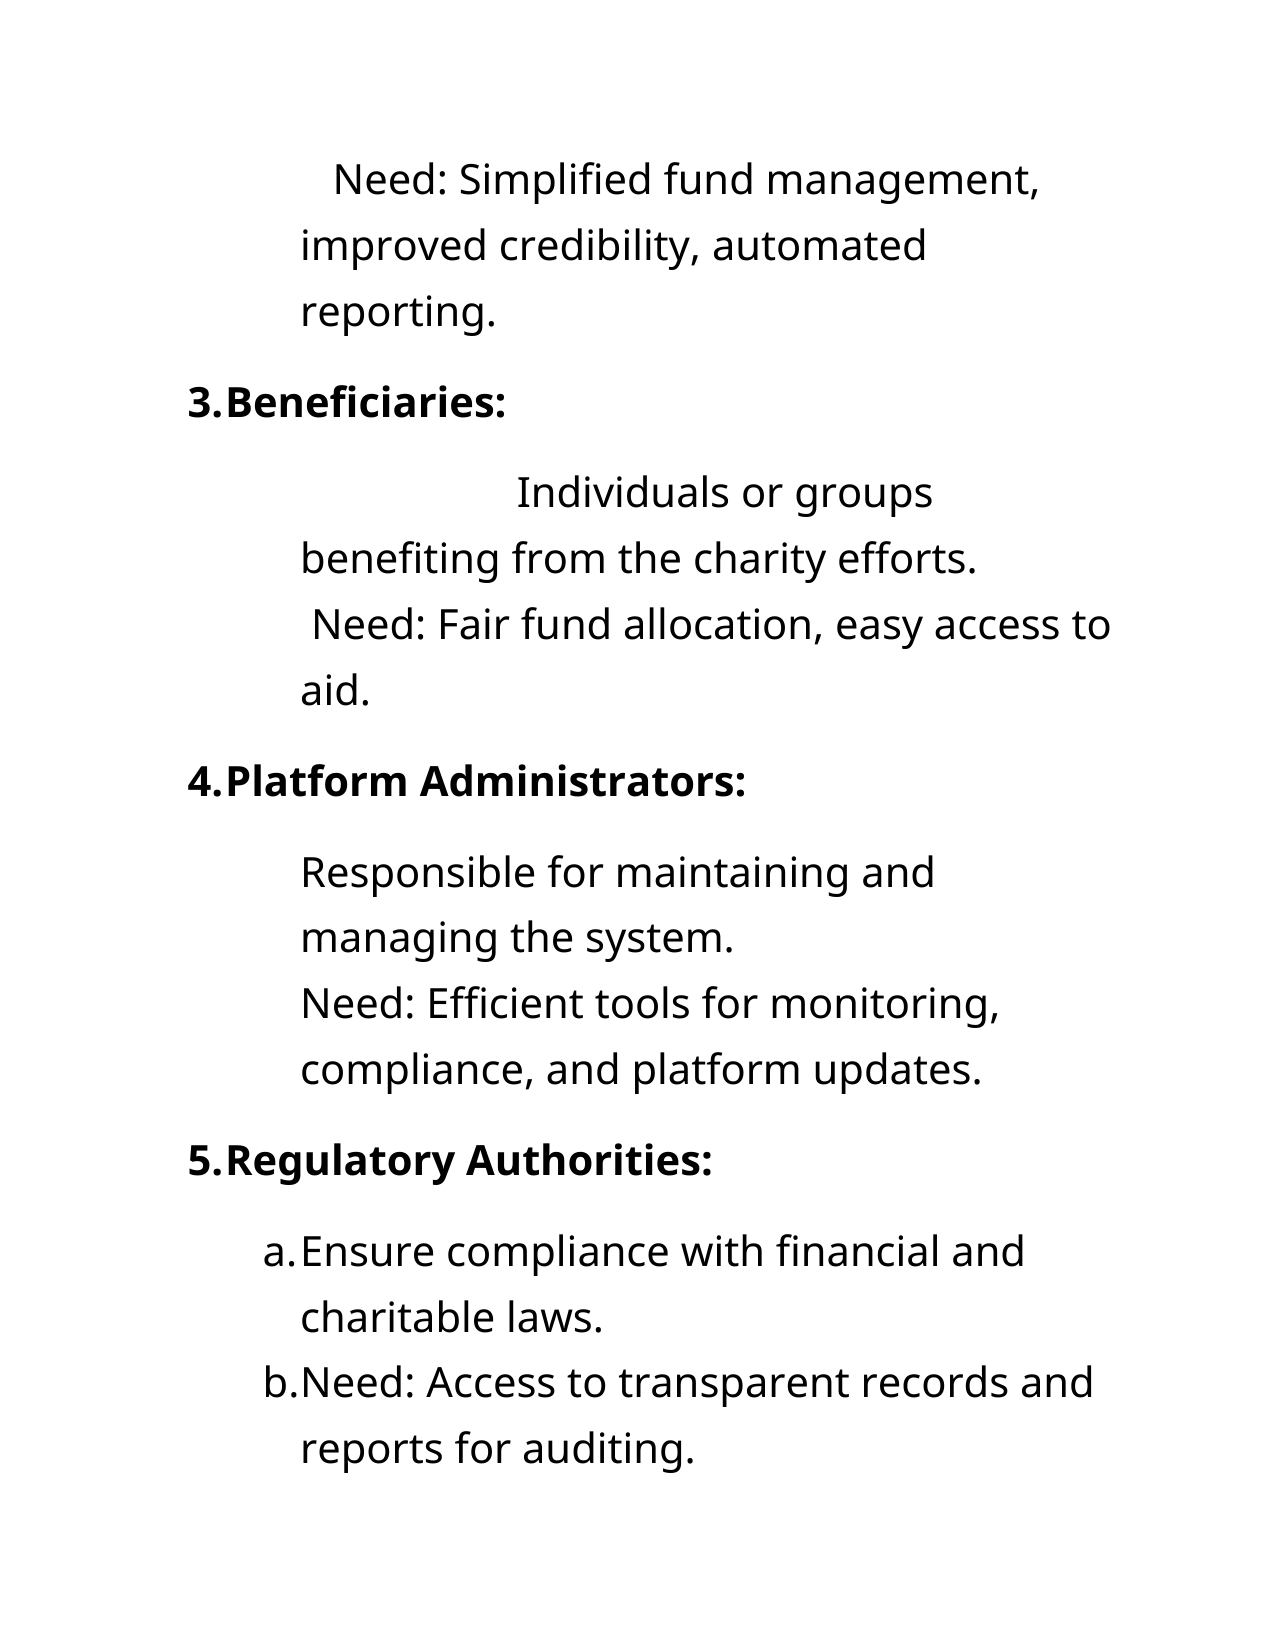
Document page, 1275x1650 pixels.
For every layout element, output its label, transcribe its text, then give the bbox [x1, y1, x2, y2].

list Individuals or groups benefiting from the charity efforts. [300, 463, 1125, 586]
list Platform Administrators: [187, 752, 1125, 808]
list Ensure compliance with financial and charitable laws. [262, 1222, 1125, 1344]
list Responsible for maintaining and managing the system. [300, 842, 1125, 965]
list Need: Efficient tools for monitoring, compliance, and platform updates. [300, 974, 1125, 1097]
list Need: Fair fund allocation, easy access to aid. [300, 595, 1125, 718]
list Need: Simplified fund management, improved credibility, automated reporting. [300, 150, 1125, 338]
list Beneficiaries: [187, 372, 1125, 429]
list Regulatory Authorities: [187, 1131, 1125, 1188]
list Need: Access to transparent records and reports for auditing. [262, 1353, 1125, 1476]
